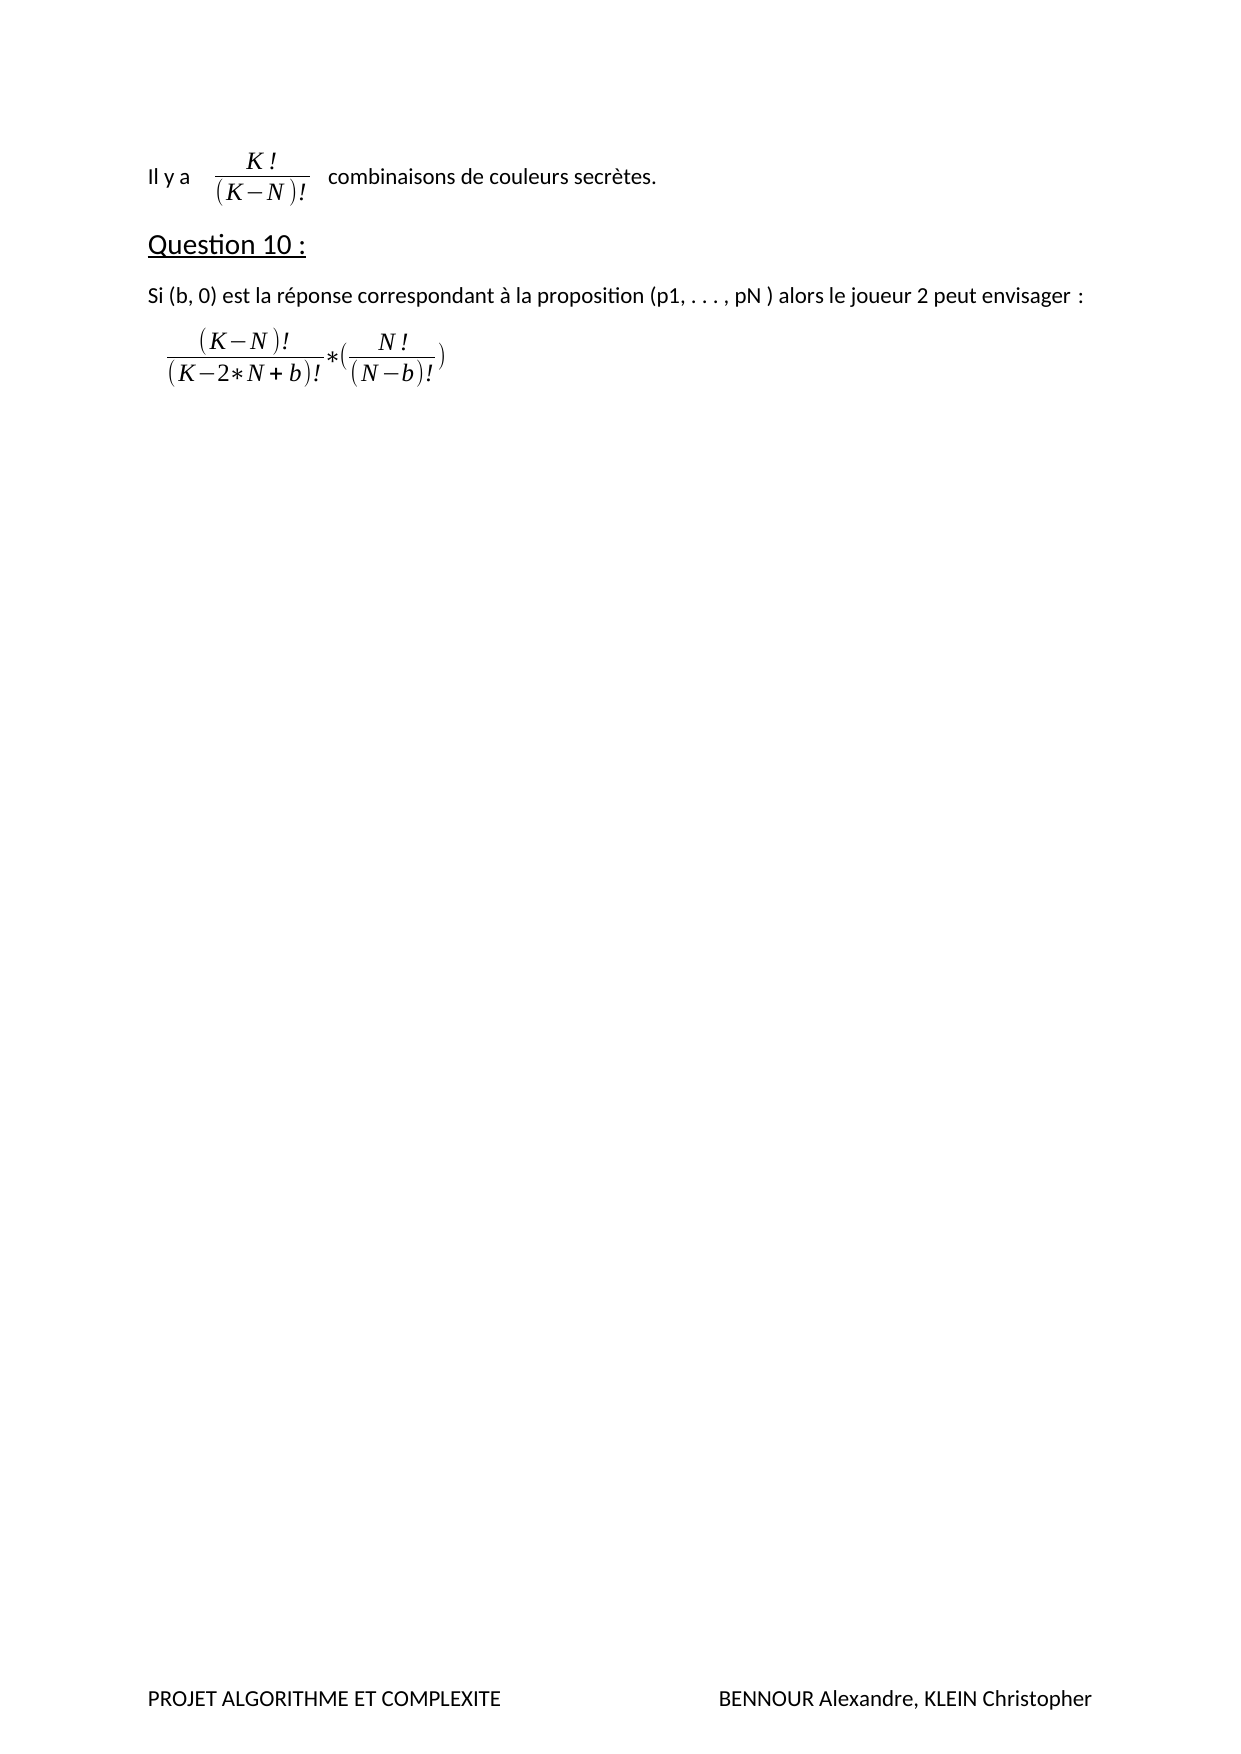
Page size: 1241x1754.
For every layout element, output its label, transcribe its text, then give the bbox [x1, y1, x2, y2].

text Il y a combinaisons de couleurs secrètes. [148, 148, 1093, 207]
text Question 10 : [148, 226, 1093, 262]
text Si (b, 0) est la réponse correspondant à la proposition (p1, . . . , pN ) alors le joueur 2 peut envisager : [148, 281, 1093, 309]
